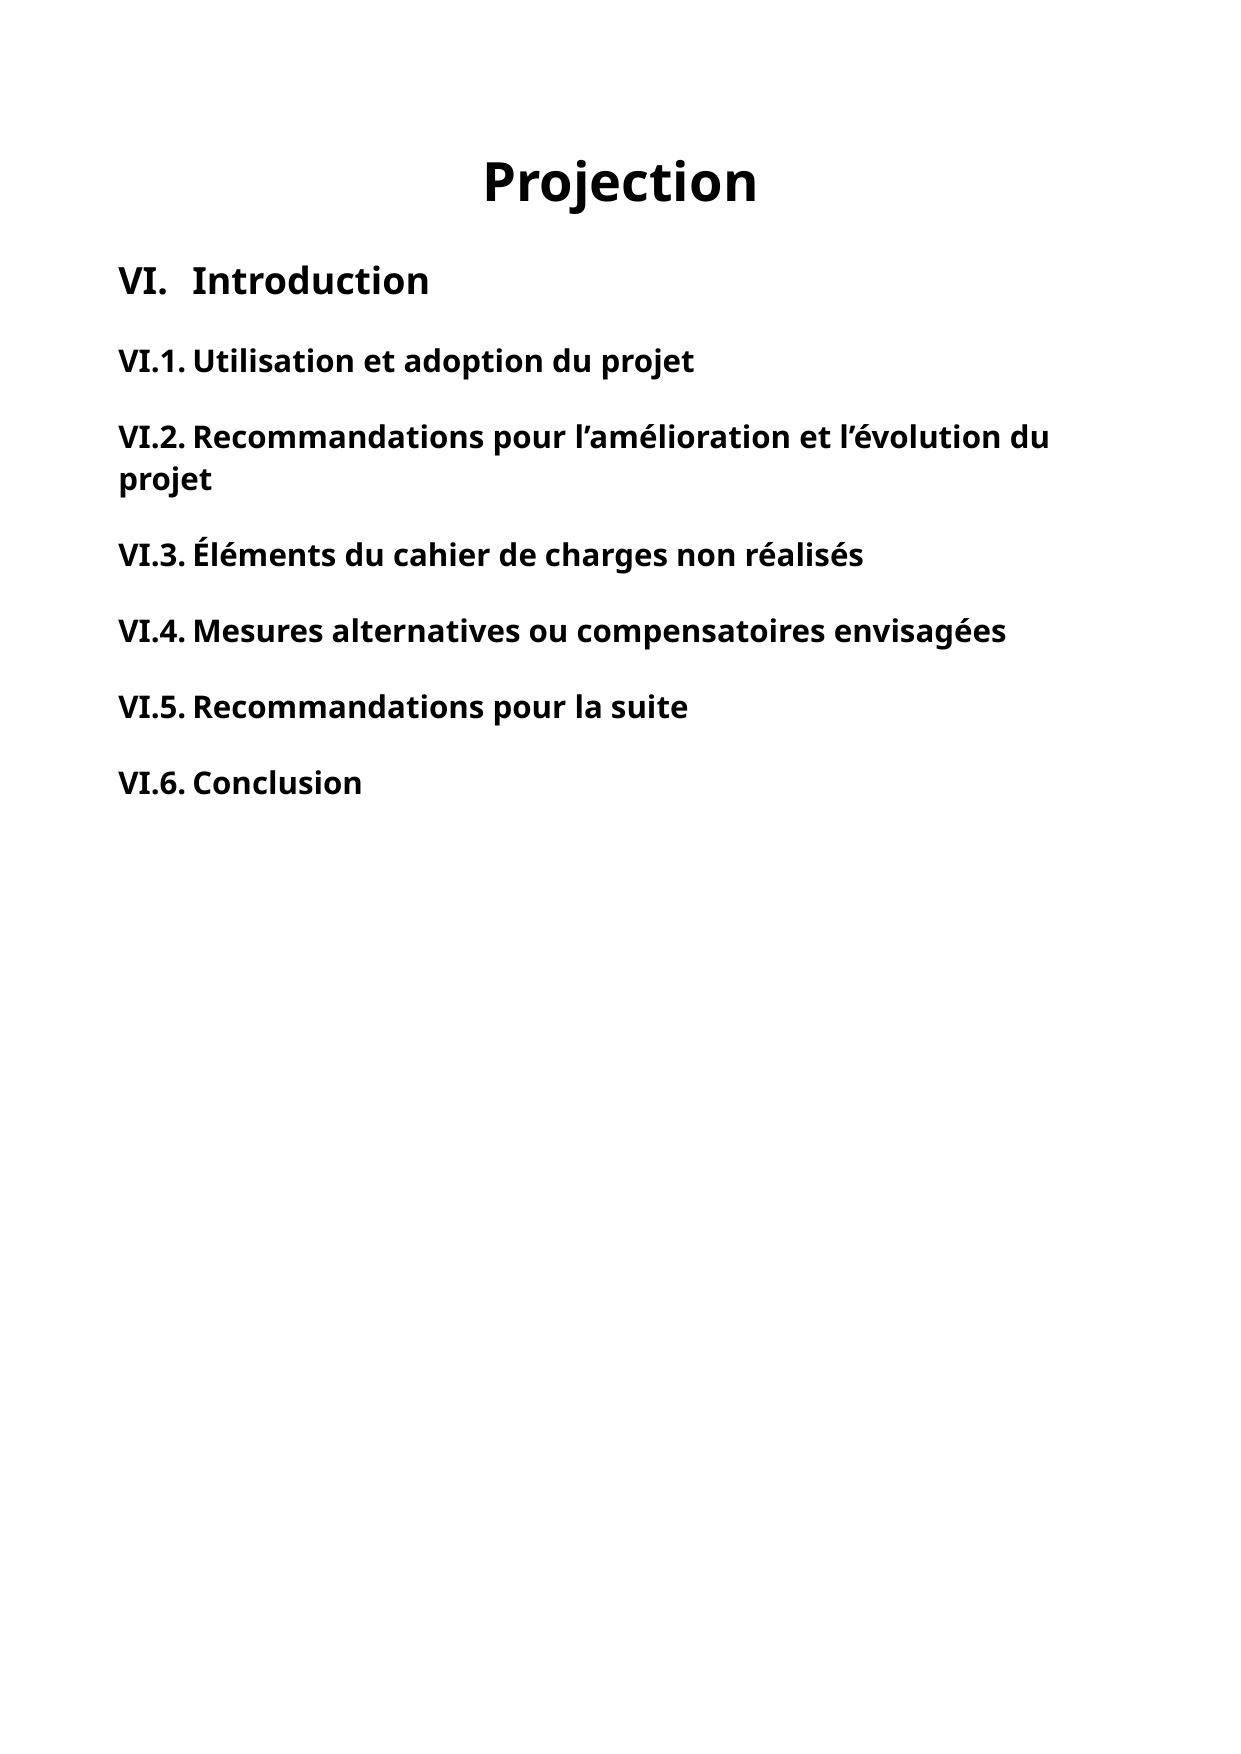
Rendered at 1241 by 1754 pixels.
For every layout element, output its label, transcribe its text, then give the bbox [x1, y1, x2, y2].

title Projection [118, 143, 1122, 217]
subtitle Éléments du cahier de charges non réalisés [118, 533, 1122, 576]
subtitle Introduction [118, 254, 1122, 305]
subtitle Conclusion [118, 761, 1122, 804]
subtitle Recommandations pour l’amélioration et l’évolution du projet [118, 415, 1122, 500]
subtitle Utilisation et adoption du projet [118, 339, 1122, 381]
subtitle Recommandations pour la suite [118, 685, 1122, 728]
subtitle Mesures alternatives ou compensatoires envisagées [118, 609, 1122, 652]
